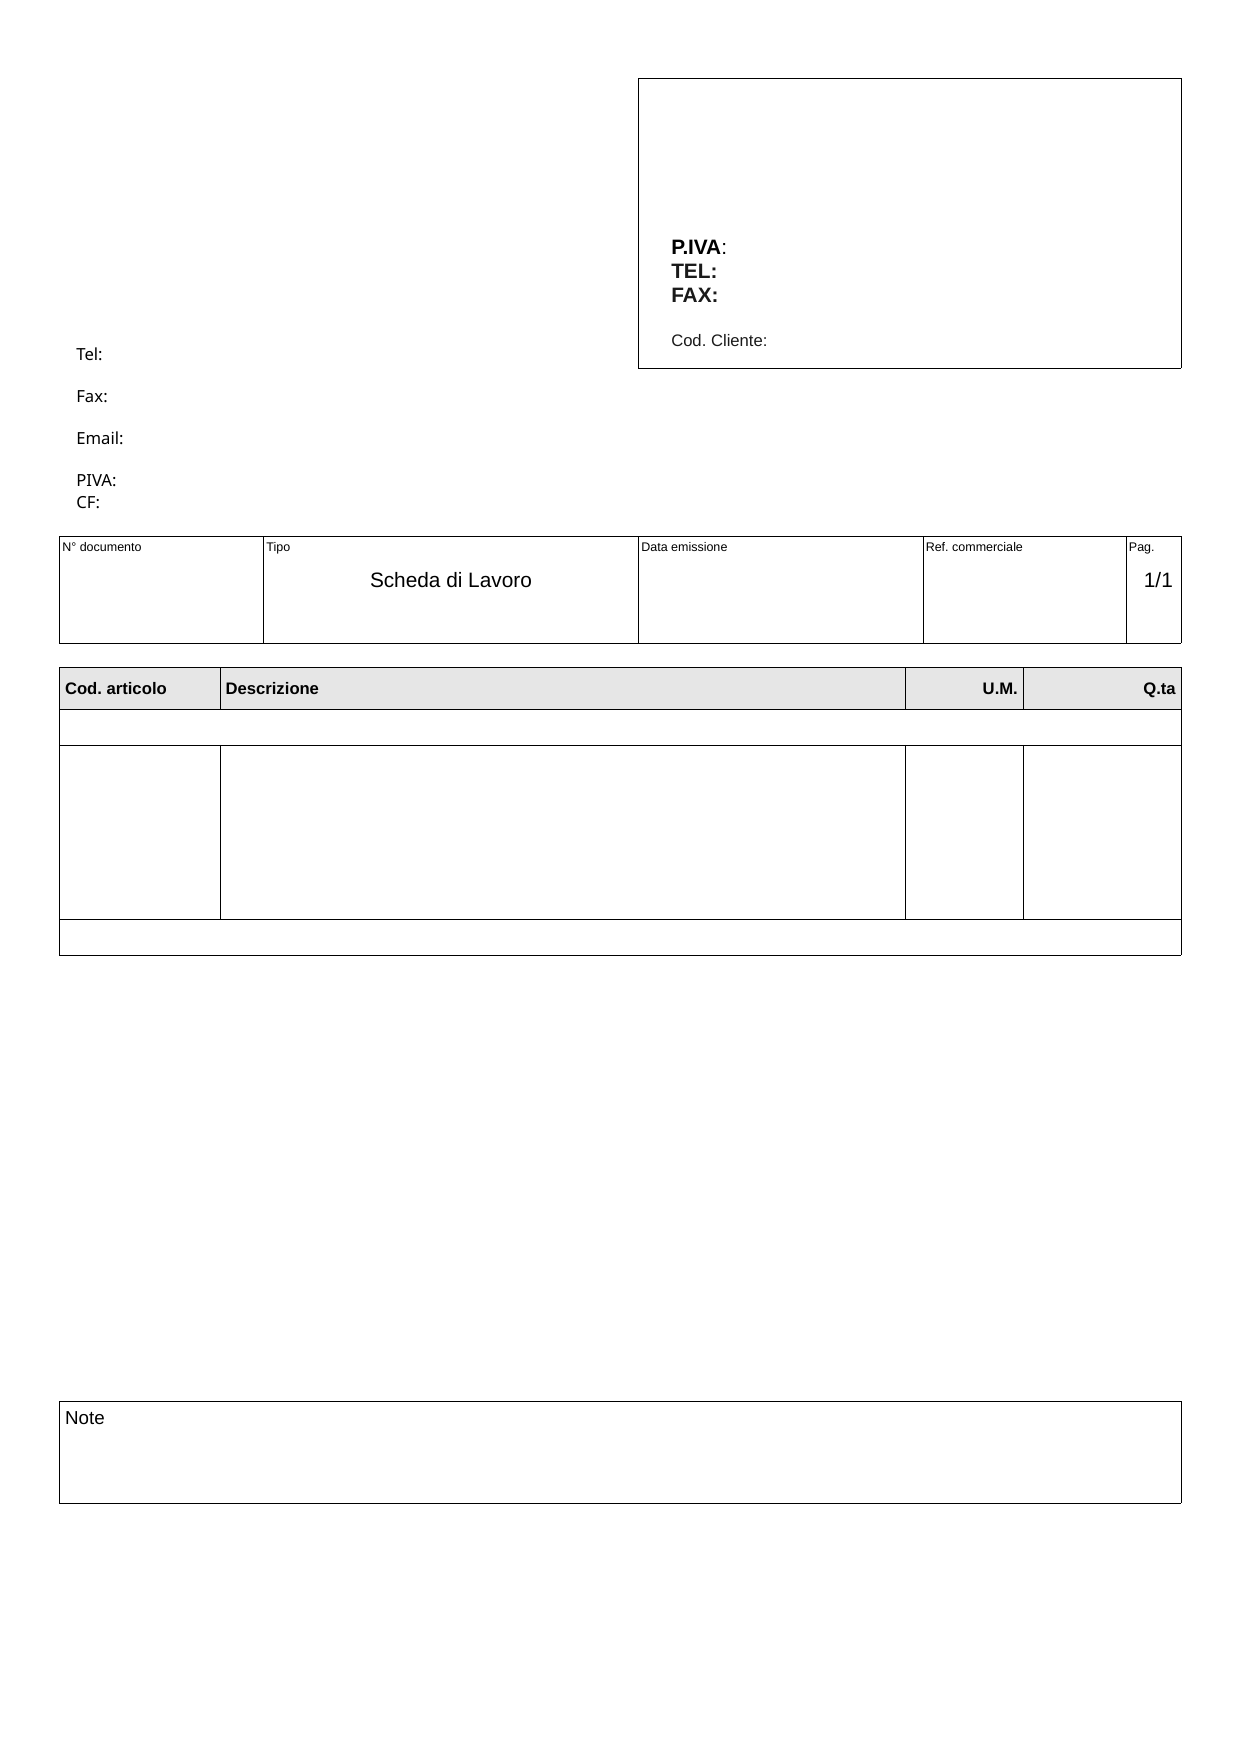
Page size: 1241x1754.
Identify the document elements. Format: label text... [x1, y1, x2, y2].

table_cell <line.product_id and line.product_id.code or ''> [60, 746, 220, 919]
table_header Descrizione [221, 668, 905, 709]
table_cell <formatLang(line.product_uom_qty) or 0.00> [1024, 746, 1181, 919]
table_cell <line.product_uom and line.product_uom.name or ''> [906, 746, 1023, 919]
table_cell <choose> <when test="(line.product_id.type=='service')"> <line.name or line.product_id.name or '' > </when> <otherwise> <line.product_id.name or line.name or '' > </otherwise> </choose> [221, 746, 905, 919]
table_cell <for each="line in o.order_line"> [60, 710, 1181, 745]
table_cell </for> [60, 920, 1181, 955]
table_header Cod. articolo [60, 668, 220, 709]
table_header Q.ta [1024, 668, 1181, 709]
table_header U.M. [906, 668, 1023, 709]
